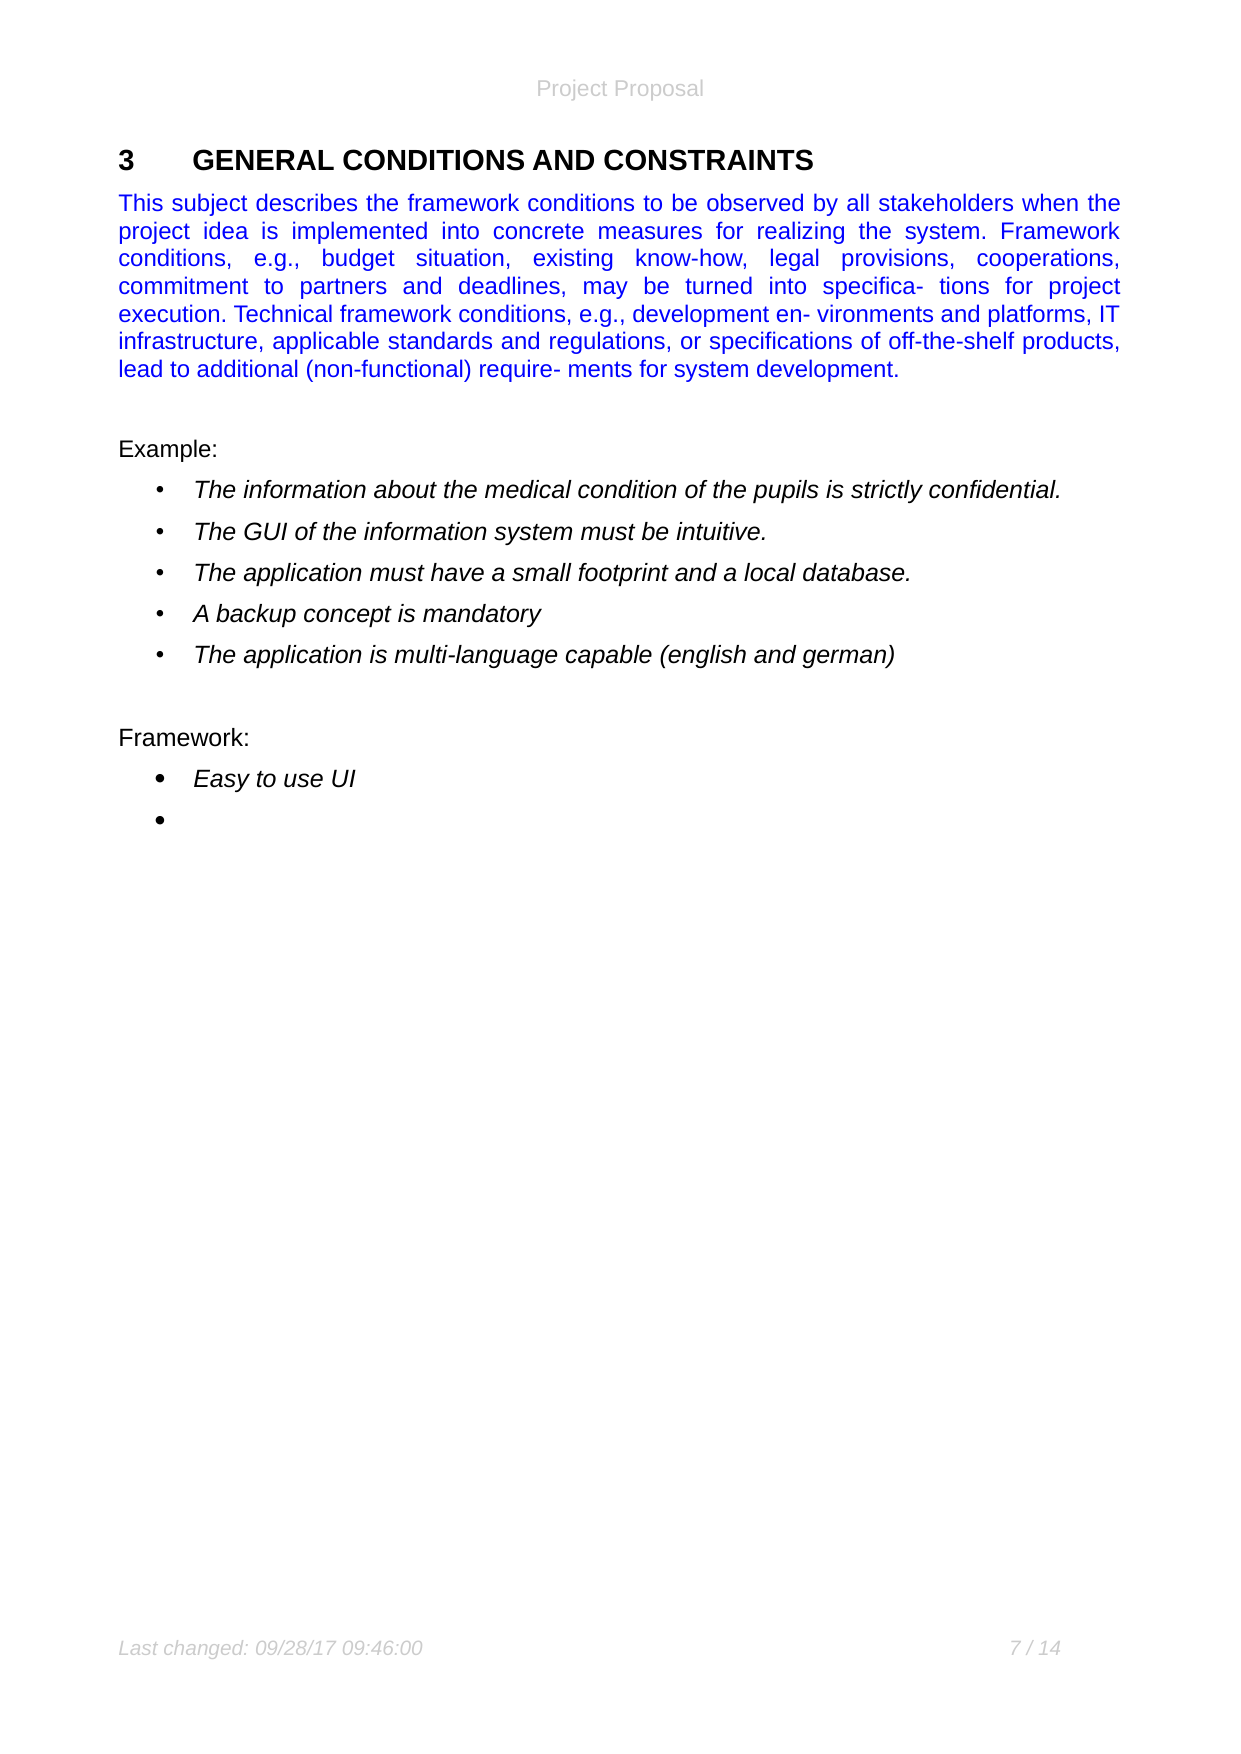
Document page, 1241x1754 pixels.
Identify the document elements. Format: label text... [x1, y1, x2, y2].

text Example: [118, 435, 1122, 463]
text This subject describes the framework conditions to be observed by all stakeholders when the project idea is implemented into concrete measures for realizing the system. Framework conditions, e.g., budget situation, existing know-how, legal provisions, cooperations, commitment to partners and deadlines, may be turned into specifica- tions for project execution. Technical framework conditions, e.g., development en- vironments and platforms, IT infrastructure, applicable standards and regulations, or specifications of off-the-shelf products, lead to additional (non-functional) require- ments for system development. [118, 189, 1122, 382]
list The GUI of the information system must be intuitive. [156, 516, 1122, 545]
list A backup concept is mandatory [156, 599, 1122, 628]
list The application is multi-language capable (english and german) [156, 641, 1122, 669]
text Framework: [118, 723, 1122, 752]
list The information about the medical condition of the pupils is strictly confidential. [156, 475, 1122, 504]
subtitle General Conditions and Constraints [118, 143, 1122, 177]
list Easy to use UI [156, 764, 1122, 793]
list The application must have a small footprint and a local database. [156, 558, 1122, 587]
